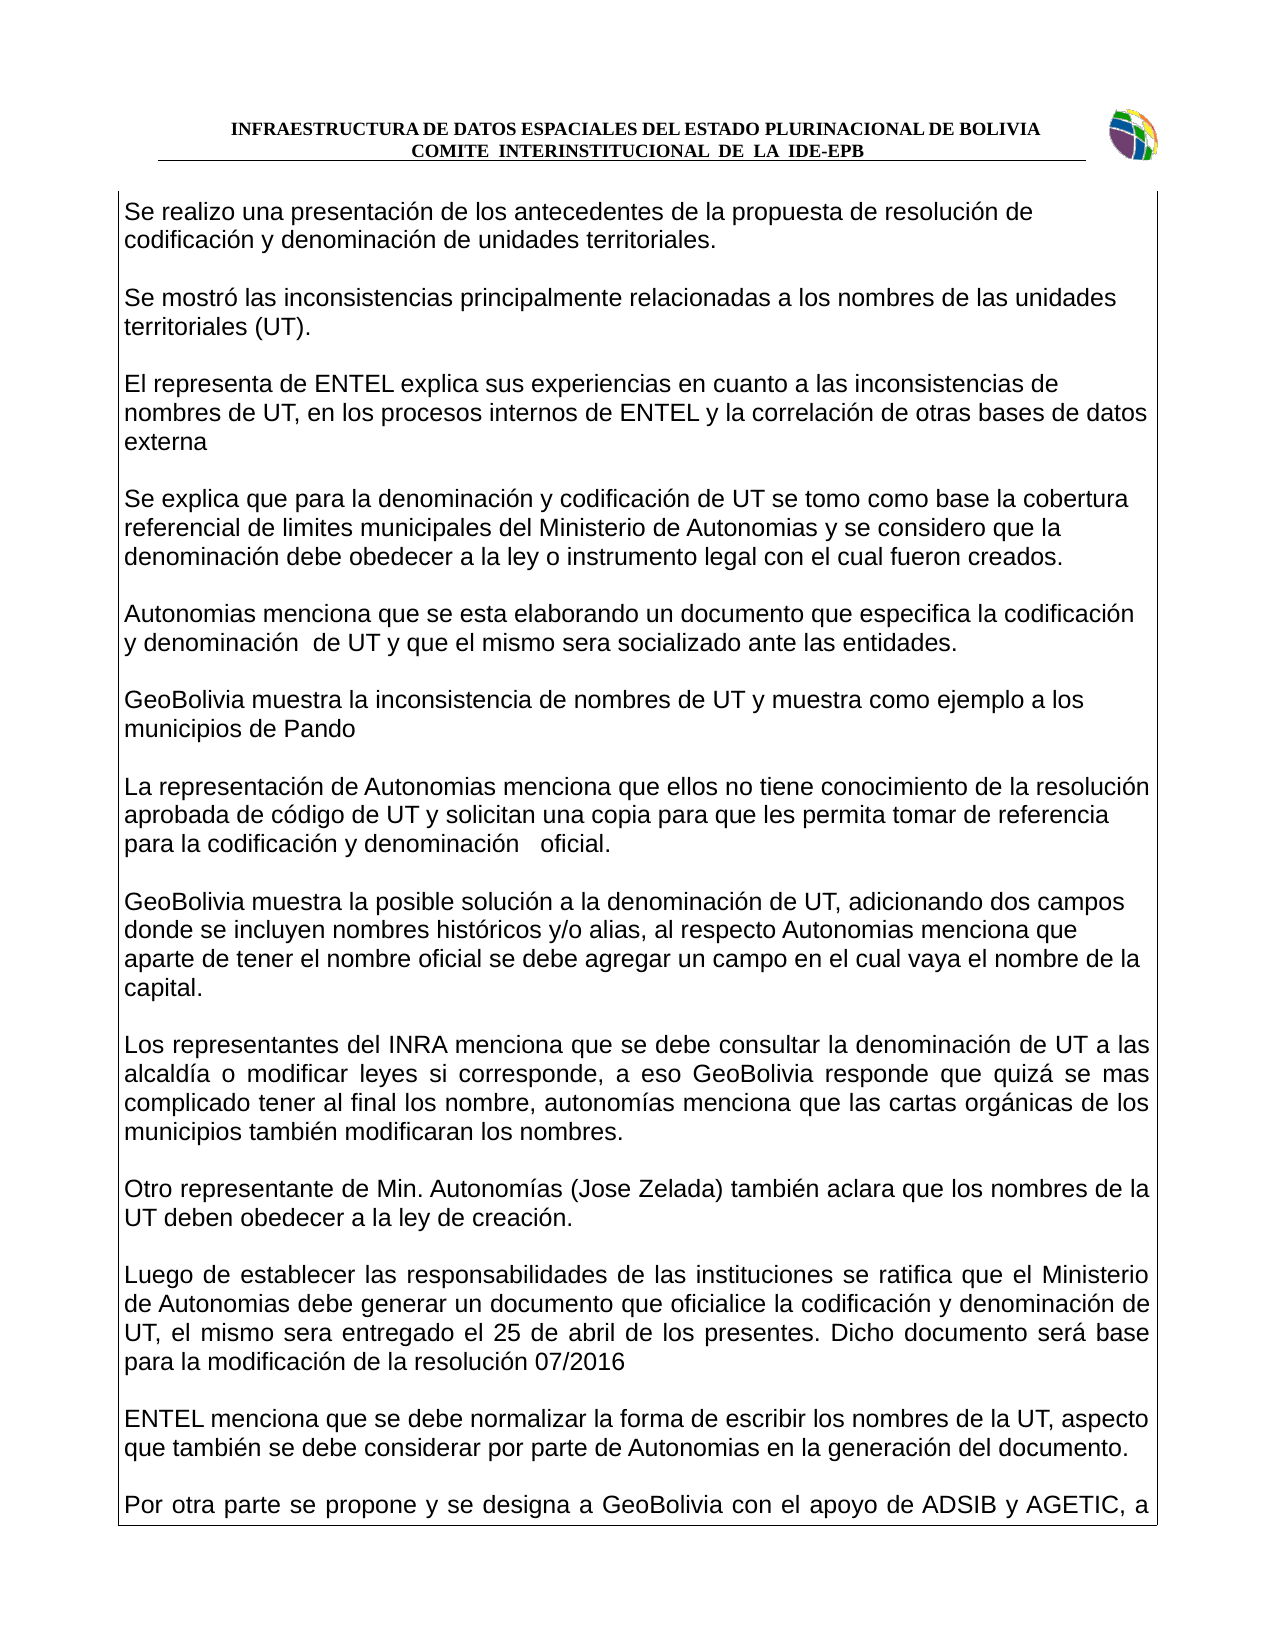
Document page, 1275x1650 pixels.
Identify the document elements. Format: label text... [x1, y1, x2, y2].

picture [1106, 104, 1161, 164]
table_header Se realizo una presentación de los antecedentes de la propuesta de resolución de codificación y denominación de unidades territoriales. Se mostró las inconsistencias principalmente relacionadas a los nombres de las unidades territoriales (UT). El representa de ENTEL explica sus experiencias en cuanto a las inconsistencias de nombres de UT, en los procesos internos de ENTEL y la correlación de otras bases de datos externa Se explica que para la denominación y codificación de UT se tomo como base la cobertura referencial de limites municipales del Ministerio de Autonomias y se considero que la denominación debe obedecer a la ley o instrumento legal con el cual fueron creados. Autonomias menciona que se esta elaborando un documento que especifica la codificación y denominación de UT y que el mismo sera socializado ante las entidades. GeoBolivia muestra la inconsistencia de nombres de UT y muestra como ejemplo a los municipios de Pando La representación de Autonomias menciona que ellos no tiene conocimiento de la resolución aprobada de código de UT y solicitan una copia para que les permita tomar de referencia para la codificación y denominación oficial. GeoBolivia muestra la posible solución a la denominación de UT, adicionando dos campos donde se incluyen nombres históricos y/o alias, al respecto Autonomias menciona que aparte de tener el nombre oficial se debe agregar un campo en el cual vaya el nombre de la capital. Los representantes del INRA menciona que se debe consultar la denominación de UT a las alcaldía o modificar leyes si corresponde, a eso GeoBolivia responde que quizá se mas complicado tener al final los nombre, autonomías menciona que las cartas orgánicas de los municipios también modificaran los nombres. Otro representante de Min. Autonomías (Jose Zelada) también aclara que los nombres de la UT deben obedecer a la ley de creación. Luego de establecer las responsabilidades de las instituciones se ratifica que el Ministerio de Autonomias debe generar un documento que oficialice la codificación y denominación de UT, el mismo sera entregado el 25 de abril de los presentes. Dicho documento será base para la modificación de la resolución 07/2016 ENTEL menciona que se debe normalizar la forma de escribir los nombres de la UT, aspecto que también se debe considerar por parte de Autonomias en la generación del documento. Por otra parte se propone y se designa a GeoBolivia con el apoyo de ADSIB y AGETIC, a [119, 191, 1157, 1525]
